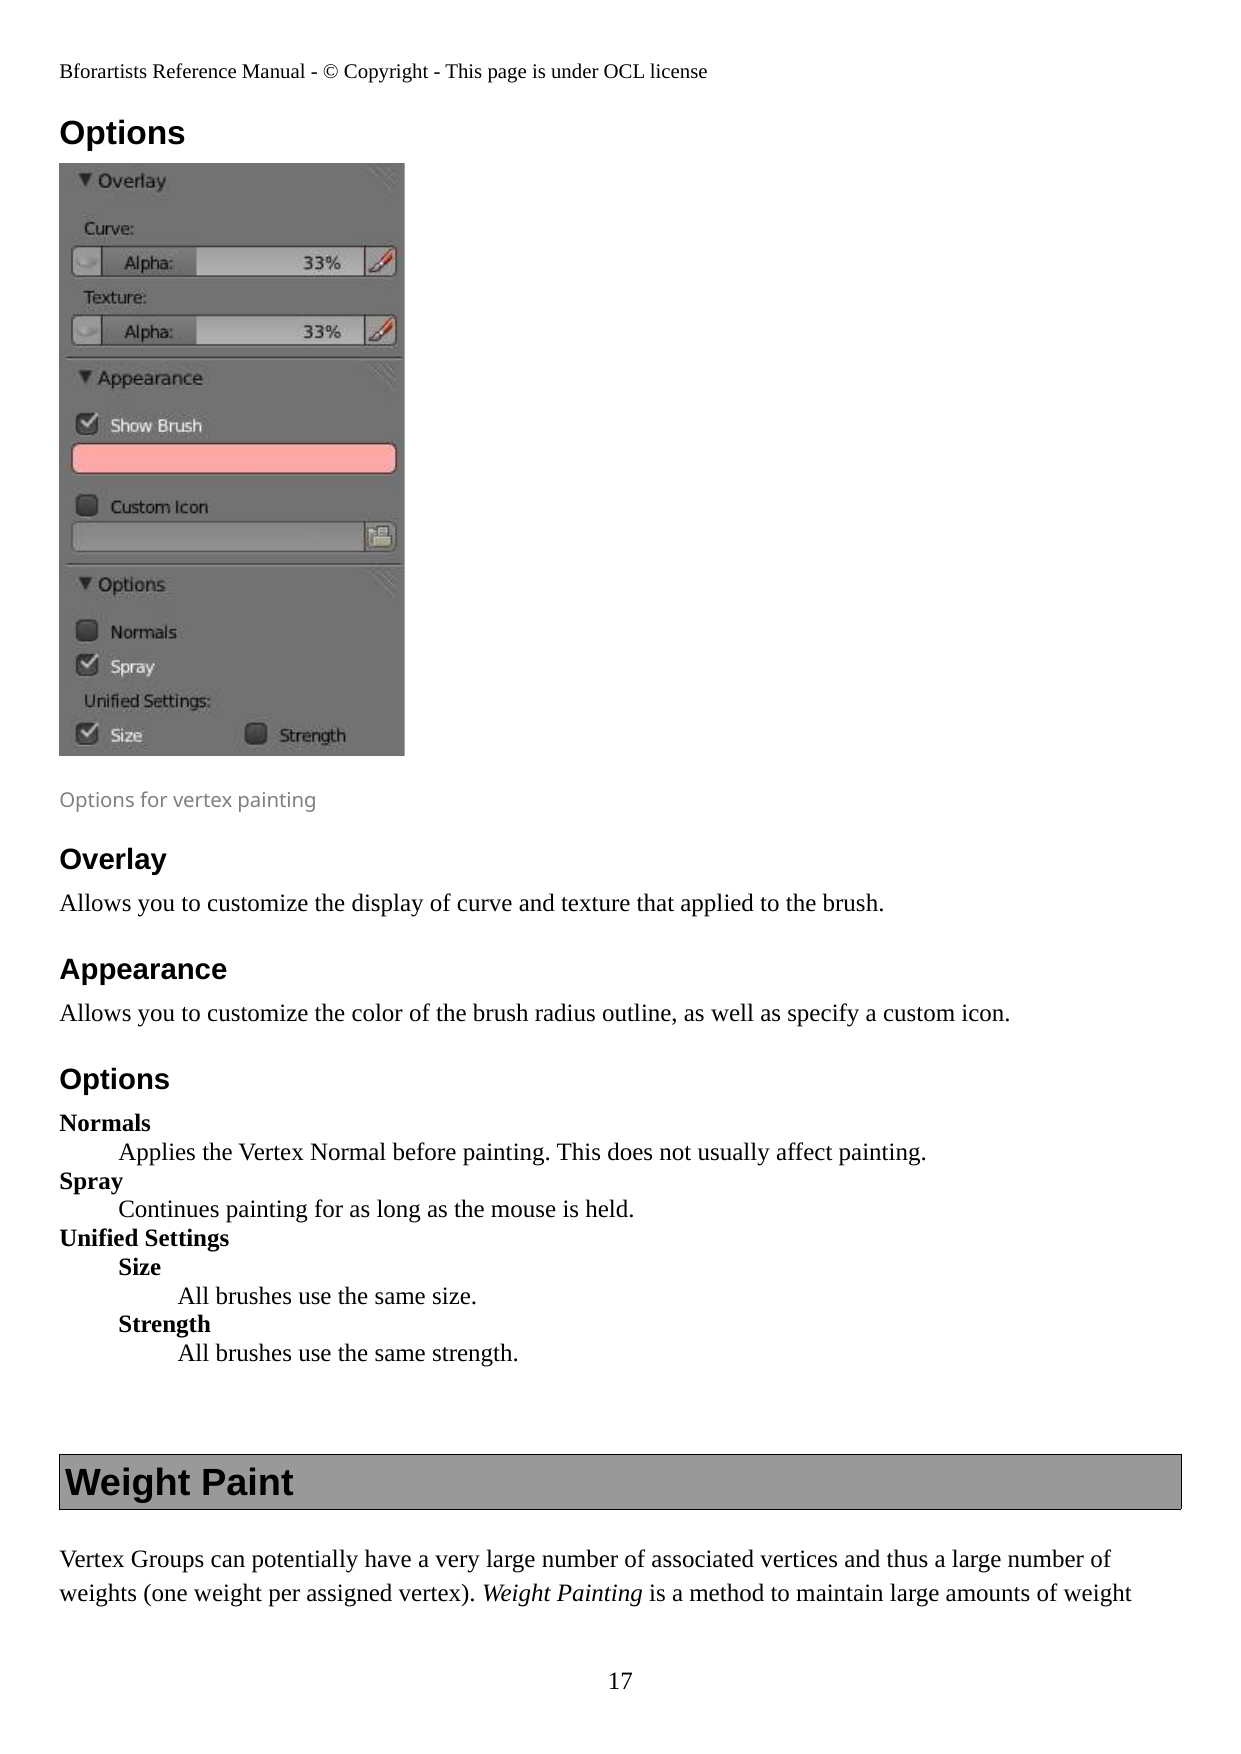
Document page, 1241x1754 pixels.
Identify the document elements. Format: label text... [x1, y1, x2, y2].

list All brushes use the same strength. [177, 1338, 1181, 1367]
subtitle Options [59, 113, 1181, 151]
subtitle Size [118, 1252, 1181, 1281]
subtitle Options [59, 1062, 1181, 1096]
table_header Weight Paint [60, 1455, 1181, 1509]
subtitle Unified Settings [59, 1223, 1181, 1252]
subtitle Strength [118, 1309, 1181, 1338]
picture [59, 163, 405, 756]
text Options for vertex painting [59, 782, 1181, 813]
subtitle Overlay [59, 842, 1181, 876]
text Allows you to customize the display of curve and texture that applied to the brush. [59, 888, 1181, 917]
subtitle Spray [59, 1166, 1181, 1194]
list All brushes use the same size. [177, 1281, 1181, 1309]
text Vertex Groups can potentially have a very large number of associated vertices and thus a large number of weights (one weight per assigned vertex). Weight Painting is a method to maintain large amounts of weight [59, 1544, 1181, 1607]
subtitle Appearance [59, 952, 1181, 986]
list Applies the Vertex Normal before painting. This does not usually affect painting. [118, 1137, 1181, 1166]
text Allows you to customize the color of the brush radius outline, as well as specify a custom icon. [59, 998, 1181, 1027]
list Continues painting for as long as the mouse is held. [118, 1194, 1181, 1223]
subtitle Normals [59, 1108, 1181, 1137]
